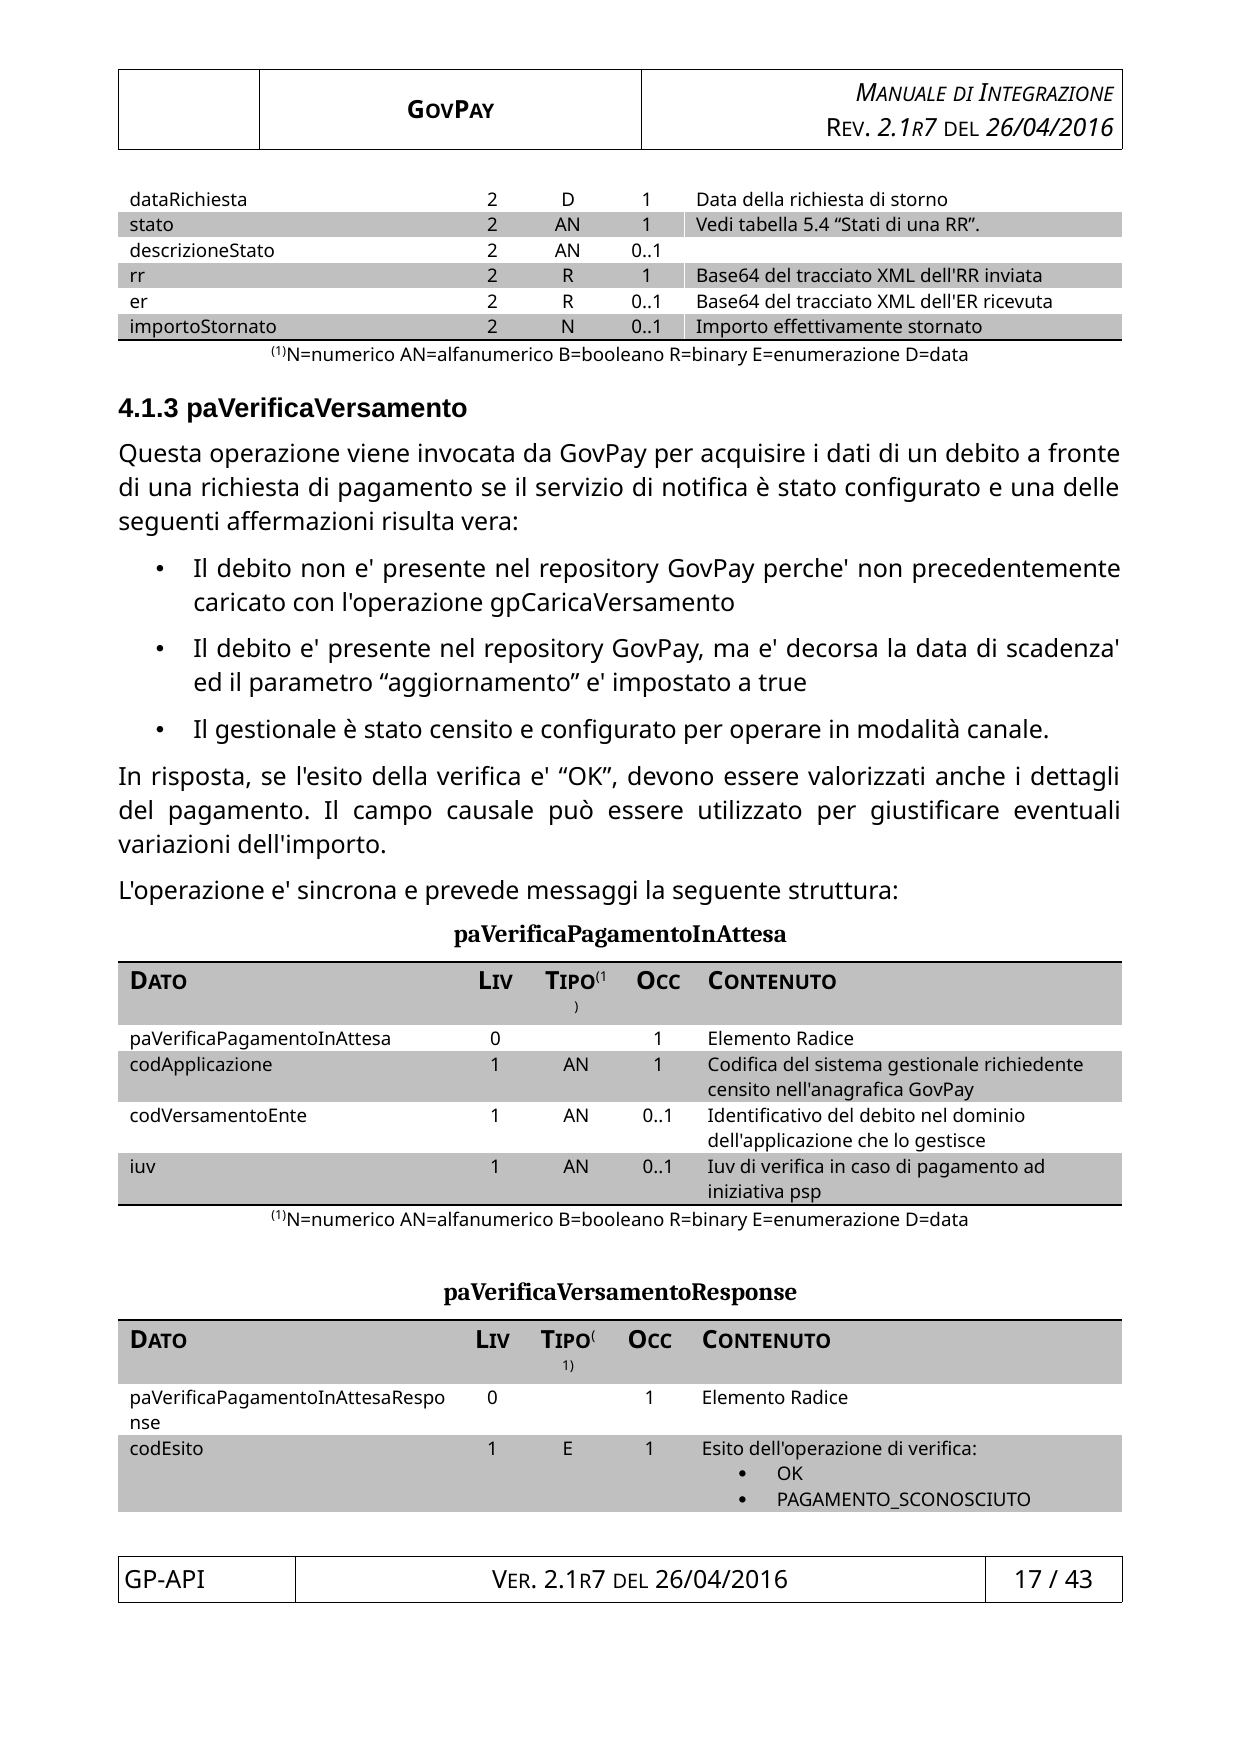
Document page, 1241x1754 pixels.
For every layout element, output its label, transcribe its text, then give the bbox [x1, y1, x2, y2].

table_cell 1 [458, 1102, 532, 1153]
table_cell iuv [118, 1153, 458, 1204]
table_cell 2 [458, 237, 526, 263]
table_cell 1 [458, 1153, 532, 1204]
table_cell 1 [609, 1384, 690, 1435]
table_cell AN [526, 237, 609, 263]
table_cell 2 [458, 212, 526, 237]
table_cell Vedi tabella 5.4 “Stati di una RR”. [685, 212, 1122, 237]
table_cell 1 [620, 1025, 696, 1051]
text L'operazione e' sincrona e prevede messaggi la seguente struttura: [118, 873, 1122, 907]
table_cell Base64 del tracciato XML dell'ER ricevuta [685, 288, 1122, 314]
table_cell codApplicazione [118, 1051, 458, 1102]
table_cell 0 [458, 1384, 526, 1435]
table_cell dataRichiesta [118, 186, 458, 212]
table_cell Occ [620, 963, 696, 1025]
table_cell 2 [458, 186, 526, 212]
table_cell N [526, 314, 609, 339]
table_cell stato [118, 212, 458, 237]
table_header paVerificaPagamentoInAttesa [118, 920, 1122, 961]
table_cell Contenuto [690, 1321, 1122, 1384]
list Il gestionale è stato censito e configurato per operare in modalità canale. [156, 712, 1122, 746]
table_cell paVerificaPagamentoInAttesaResponse [118, 1384, 458, 1435]
list Il debito non e' presente nel repository GovPay perche' non precedentemente caricato con l'operazione gpCaricaVersamento [156, 550, 1122, 618]
table_cell 2 [458, 263, 526, 288]
table_header paVerificaVersamentoResponse [118, 1278, 1122, 1319]
table_cell 0..1 [609, 288, 684, 314]
table_cell AN [526, 212, 609, 237]
table_cell Elemento Radice [690, 1384, 1122, 1435]
table_cell codVersamentoEnte [118, 1102, 458, 1153]
text (1)N=numerico AN=alfanumerico B=booleano R=binary E=enumerazione D=data [118, 341, 1122, 367]
table_cell Data della richiesta di storno [685, 186, 1122, 212]
text Questa operazione viene invocata da GovPay per acquisire i dati di un debito a fronte di una richiesta di pagamento se il servizio di notifica è stato configurato e una delle seguenti affermazioni risulta vera: [118, 436, 1122, 538]
table_cell Tipo(1) [532, 963, 620, 1025]
table_cell 1 [458, 1435, 526, 1512]
table_cell Tipo(1) [526, 1321, 609, 1384]
table_cell [532, 1025, 620, 1051]
subtitle paVerificaVersamento [118, 392, 1122, 423]
table_cell Occ [609, 1321, 690, 1384]
table_cell Importo effettivamente stornato [685, 314, 1122, 339]
table_cell Dato [118, 1321, 458, 1384]
table_cell importoStornato [118, 314, 458, 339]
table_cell R [526, 288, 609, 314]
table_cell [526, 1384, 609, 1435]
table_cell rr [118, 263, 458, 288]
table_cell 1 [458, 1051, 532, 1102]
table_cell Iuv di verifica in caso di pagamento ad iniziativa psp [696, 1153, 1122, 1204]
table_cell Dato [118, 963, 458, 1025]
table_cell 1 [609, 263, 684, 288]
table_cell 0..1 [620, 1102, 696, 1153]
table_cell Liv [458, 1321, 526, 1384]
table_cell AN [532, 1153, 620, 1204]
table_cell 0 [458, 1025, 532, 1051]
table_cell descrizioneStato [118, 237, 458, 263]
table_cell [685, 237, 1122, 263]
table_cell Identificativo del debito nel dominio dell'applicazione che lo gestisce [696, 1102, 1122, 1153]
table_cell R [526, 263, 609, 288]
table_cell Base64 del tracciato XML dell'RR inviata [685, 263, 1122, 288]
text In risposta, se l'esito della verifica e' “OK”, devono essere valorizzati anche i dettagli del pagamento. Il campo causale può essere utilizzato per giustificare eventuali variazioni dell'importo. [118, 758, 1122, 860]
table_cell 1 [609, 1435, 690, 1512]
table_cell 1 [620, 1051, 696, 1102]
table_cell D [526, 186, 609, 212]
table_cell 1 [609, 186, 684, 212]
table_cell er [118, 288, 458, 314]
table_cell 0..1 [620, 1153, 696, 1204]
table_cell Liv [458, 963, 532, 1025]
list Il debito e' presente nel repository GovPay, ma e' decorsa la data di scadenza' ed il parametro “aggiornamento” e' impostato a true [156, 631, 1122, 699]
table_cell codEsito [118, 1435, 458, 1512]
table_cell paVerificaPagamentoInAttesa [118, 1025, 458, 1051]
table_cell Contenuto [696, 963, 1122, 1025]
table_cell 0..1 [609, 237, 684, 263]
table_cell Codifica del sistema gestionale richiedente censito nell'anagrafica GovPay [696, 1051, 1122, 1102]
text (1)N=numerico AN=alfanumerico B=booleano R=binary E=enumerazione D=data [118, 1206, 1122, 1232]
table_cell 2 [458, 314, 526, 339]
table_cell 1 [609, 212, 684, 237]
table_cell Esito dell'operazione di verifica: OK PAGAMENTO_SCONOSCIUTO PAGAMENTO_DUPLICATO PAGAMENTO_SCADUTO PAGAMENTO_ANNULLATO [690, 1435, 1122, 1512]
table_cell Elemento Radice [696, 1025, 1122, 1051]
table_cell E [526, 1435, 609, 1512]
table_cell 2 [458, 288, 526, 314]
table_cell AN [532, 1051, 620, 1102]
table_cell 0..1 [609, 314, 684, 339]
table_cell AN [532, 1102, 620, 1153]
